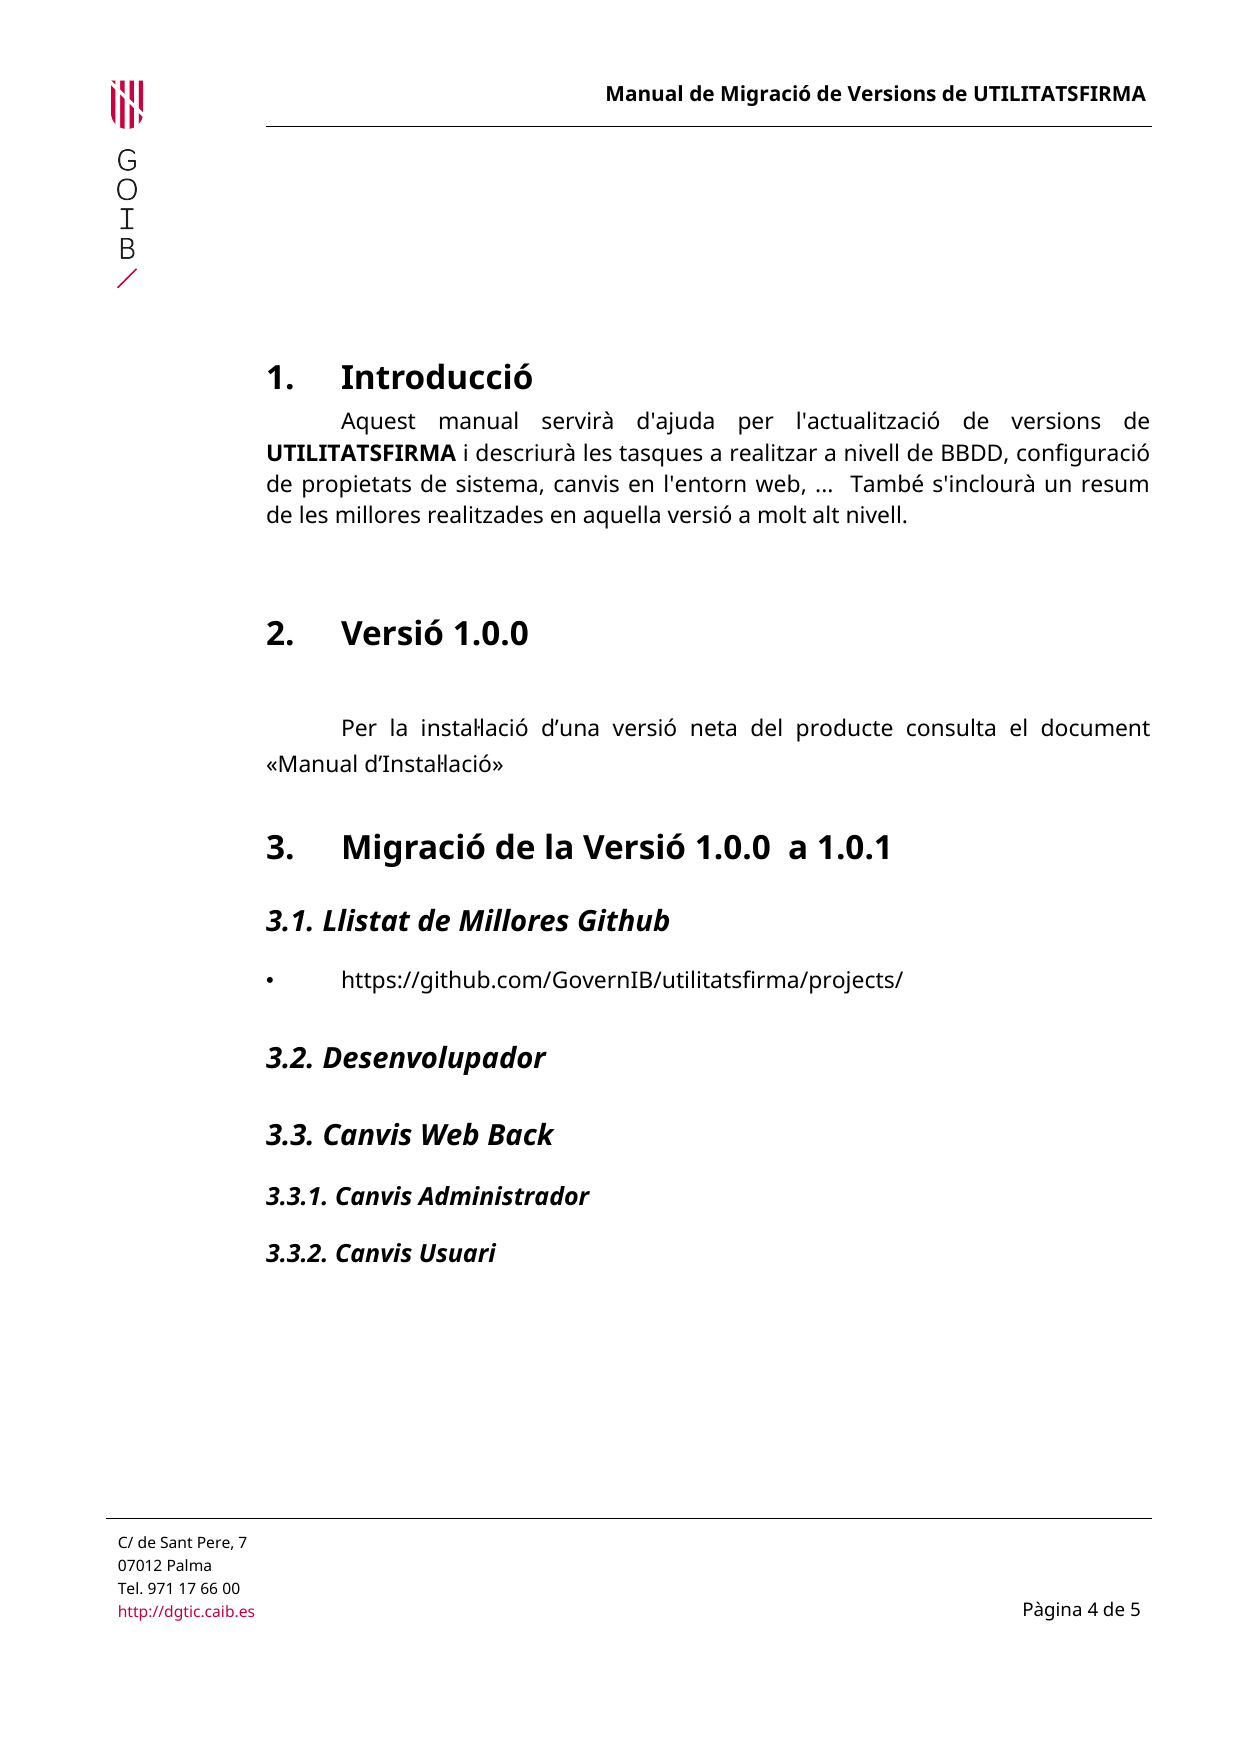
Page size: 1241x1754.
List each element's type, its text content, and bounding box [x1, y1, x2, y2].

subtitle Migració de la Versió 1.0.0 a 1.0.1 [266, 824, 1152, 869]
subtitle Introducció [266, 353, 1152, 399]
picture [82, 57, 172, 319]
subtitle Versió 1.0.0 [266, 610, 1152, 655]
list https://github.com/GovernIB/utilitatsfirma/projects/ [266, 964, 1152, 996]
subtitle Canvis Web Back [266, 1114, 1152, 1154]
text Per la instal·lació d’una versió neta del producte consulta el document «Manual d’Instal·lació» [266, 712, 1152, 779]
subtitle Canvis Usuari [266, 1236, 1152, 1270]
subtitle Llistat de Millores Github [266, 900, 1152, 940]
text Aquest manual servirà d'ajuda per l'actualització de versions de UTILITATSFIRMA i descriurà les tasques a realitzar a nivell de BBDD, configuració de propietats de sistema, canvis en l'entorn web, ... També s'inclourà un resum de les millores realitzades en aquella versió a molt alt nivell. [266, 405, 1152, 530]
subtitle Canvis Administrador [266, 1178, 1152, 1212]
subtitle Desenvolupador [266, 1037, 1152, 1077]
